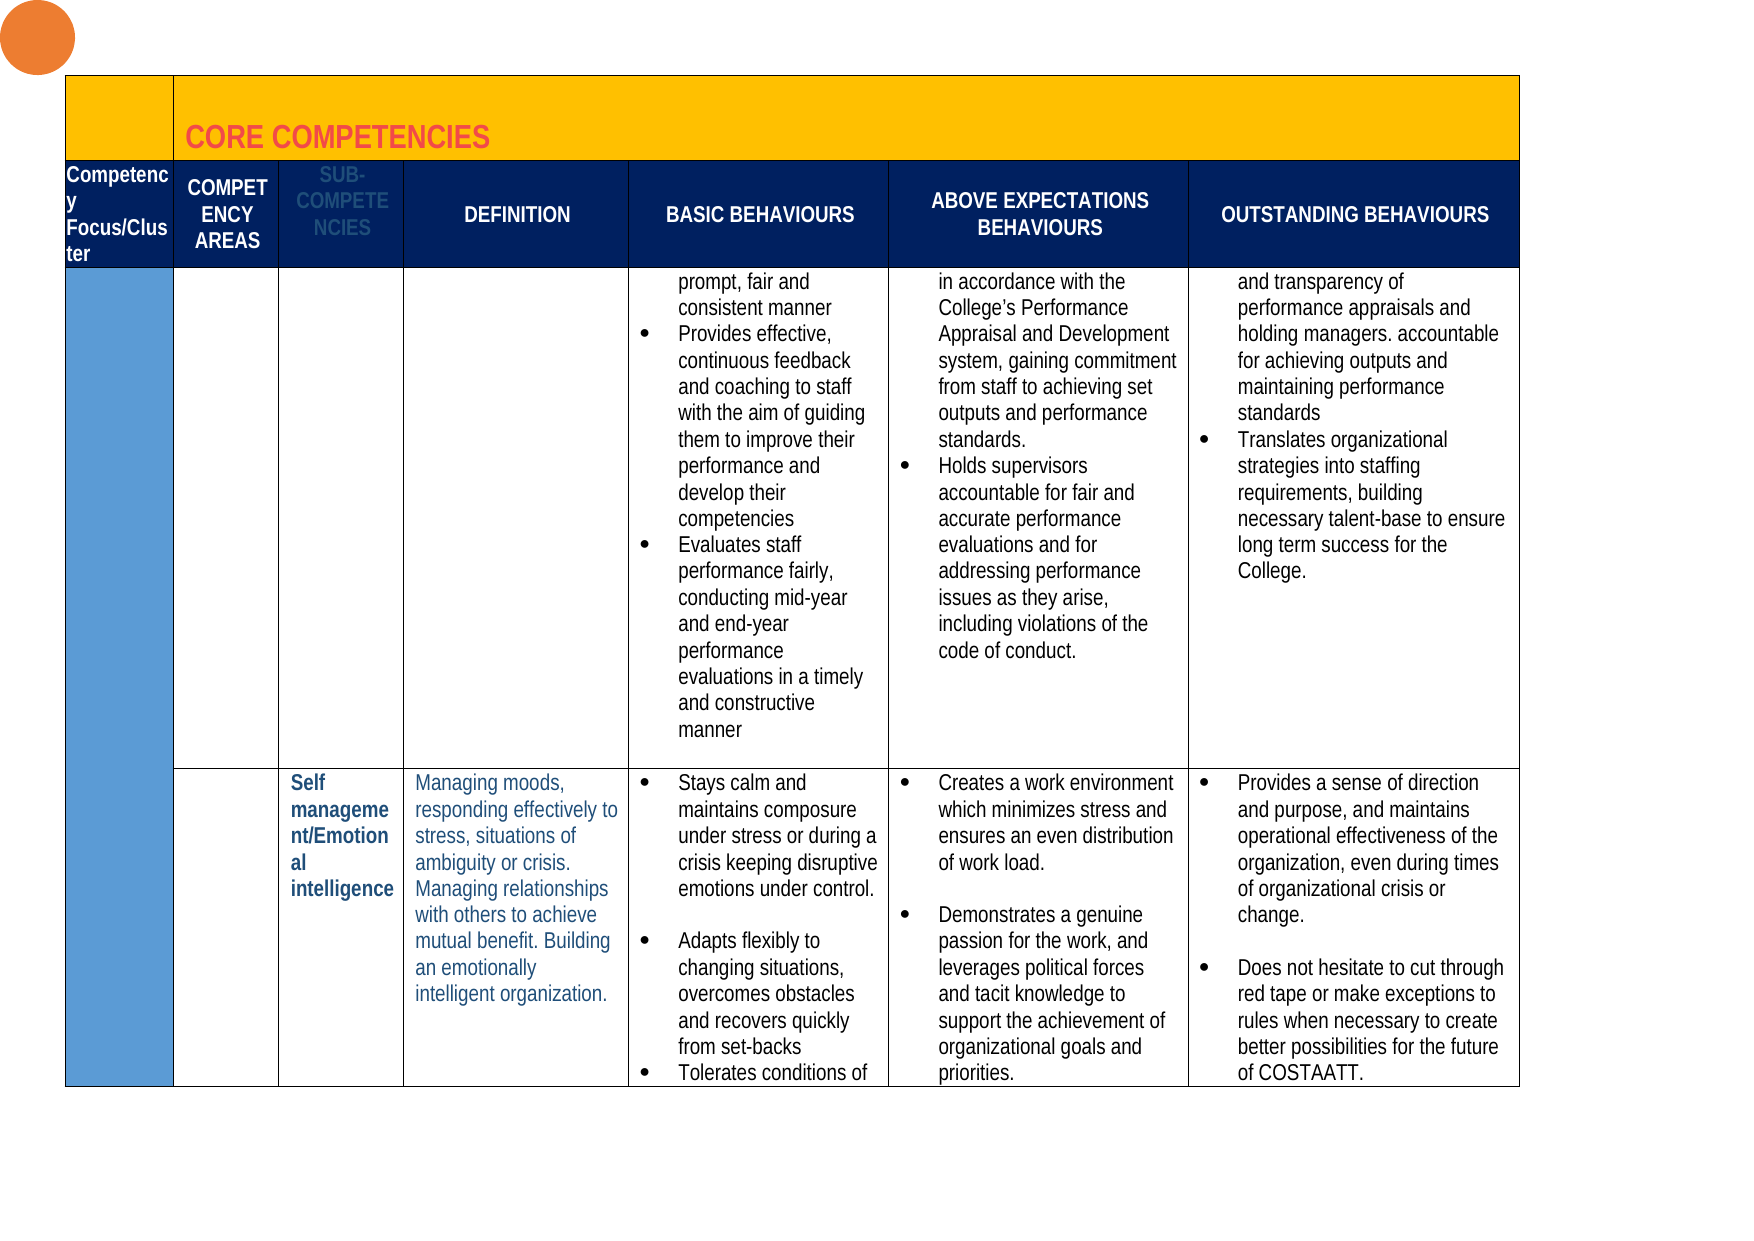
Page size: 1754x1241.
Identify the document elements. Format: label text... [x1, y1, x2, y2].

table_cell Champions the practice of continuous learning organization-wide, encouraging staff to devote appropriate time to their development and career management. Creates and supports a policy environment that attracts, develops, and retains the best available talent at all levels, ensuring the development of future leaders. Creates a culture of accountability for performance ensuring consistency, fairness and transparency of performance appraisals and holding managers. accountable for achieving outputs and maintaining performance standards Translates organizational strategies into staffing requirements, building necessary talent-base to ensure long term success for the College. [1189, 268, 1519, 768]
table_cell [174, 769, 278, 1086]
table_cell [66, 268, 173, 1086]
table_cell Stays calm and maintains composure under stress or during a crisis keeping disruptive emotions under control. Adapts flexibly to changing situations, overcomes obstacles and recovers quickly from set-backs Tolerates conditions of stress, uncertainty or ambiguity and continues to maintain a positive outlook and to work productively. Is realistic about own limits using support mechanisms as needed and maintaining an appropriate work-life balance Senses the emotions of others, understanding their perspective, taking an active interest in their concerns. Fosters a positive outlook and maintains focus during period of stress and heavy work load, inspiring and guiding others towards goal achievement. Creates a climate of enthusiasm and flexibility, where people feel encouraged to give their best. Stands up to group pressure, not giving in out of a desire to please or to avoid confrontation and conflict [629, 769, 888, 1086]
table_cell ABOVE EXPECTATIONS BEHAVIOURS [889, 161, 1188, 267]
table_cell [404, 268, 628, 768]
table_cell Creates opportunities for staff to grow and develop their knowledge and competencies in order to attain excellent standards of performance Manages talent such that staff who do not have the required competencies are encouraged either to develop them or to seek employment opportunities which better match their strengths and abilities Actively promotes and acts in accordance with the College’s Performance Appraisal and Development system, gaining commitment from staff to achieving set outputs and performance standards. Holds supervisors accountable for fair and accurate performance evaluations and for addressing performance issues as they arise, including violations of the code of conduct. [889, 268, 1188, 768]
table_cell [174, 268, 278, 768]
table_cell OUTSTANDING BEHAVIOURS [1189, 161, 1519, 267]
table_header [66, 76, 173, 160]
table_cell [279, 268, 403, 768]
table_header CORE COMPETENCIES [174, 76, 1519, 160]
table_cell Competency Focus/Cluster [66, 161, 173, 267]
table_cell Provides a sense of direction and purpose, and maintains operational effectiveness of the organization, even during times of organizational crisis or change. Does not hesitate to cut through red tape or make exceptions to rules when necessary to create better possibilities for the future of COSTAATT. Typically focuses on opportunities rather than threats in the organizational environment; drives towards positive change. Fosters an organizational environment that encourages flexibility and supports work life balance [1189, 769, 1519, 1086]
table_cell BASIC BEHAVIOURS [629, 161, 888, 267]
table_cell Creates a work environment which minimizes stress and ensures an even distribution of work load. Demonstrates a genuine passion for the work, and leverages political forces and tacit knowledge to support the achievement of organizational goals and priorities. Foresees how others will interpret and react to events, using that awareness to smooth the way. Supports the right of staff to a personal life and a reasonable balance between work and personal life [889, 769, 1188, 1086]
table_cell Conducts group and individual work planning, including setting outputs, clarifying roles, responsibilities and competency expectations. Recognizes and expresses appreciation for good performance and addresses poor performance and inappropriate work ethics and practices in a prompt, fair and consistent manner Provides effective, continuous feedback and coaching to staff with the aim of guiding them to improve their performance and develop their competencies Evaluates staff performance fairly, conducting mid-year and end-year performance evaluations in a timely and constructive manner [629, 268, 888, 768]
table_cell Self management/Emotional intelligence [279, 769, 403, 1086]
table_cell SUB- COMPETENCIES [279, 161, 403, 267]
table_cell DEFINITION [404, 161, 628, 267]
table_cell COMPETENCY AREAS [174, 161, 278, 267]
table_cell Managing moods, responding effectively to stress, situations of ambiguity or crisis. Managing relationships with others to achieve mutual benefit. Building an emotionally intelligent organization. [404, 769, 628, 1086]
